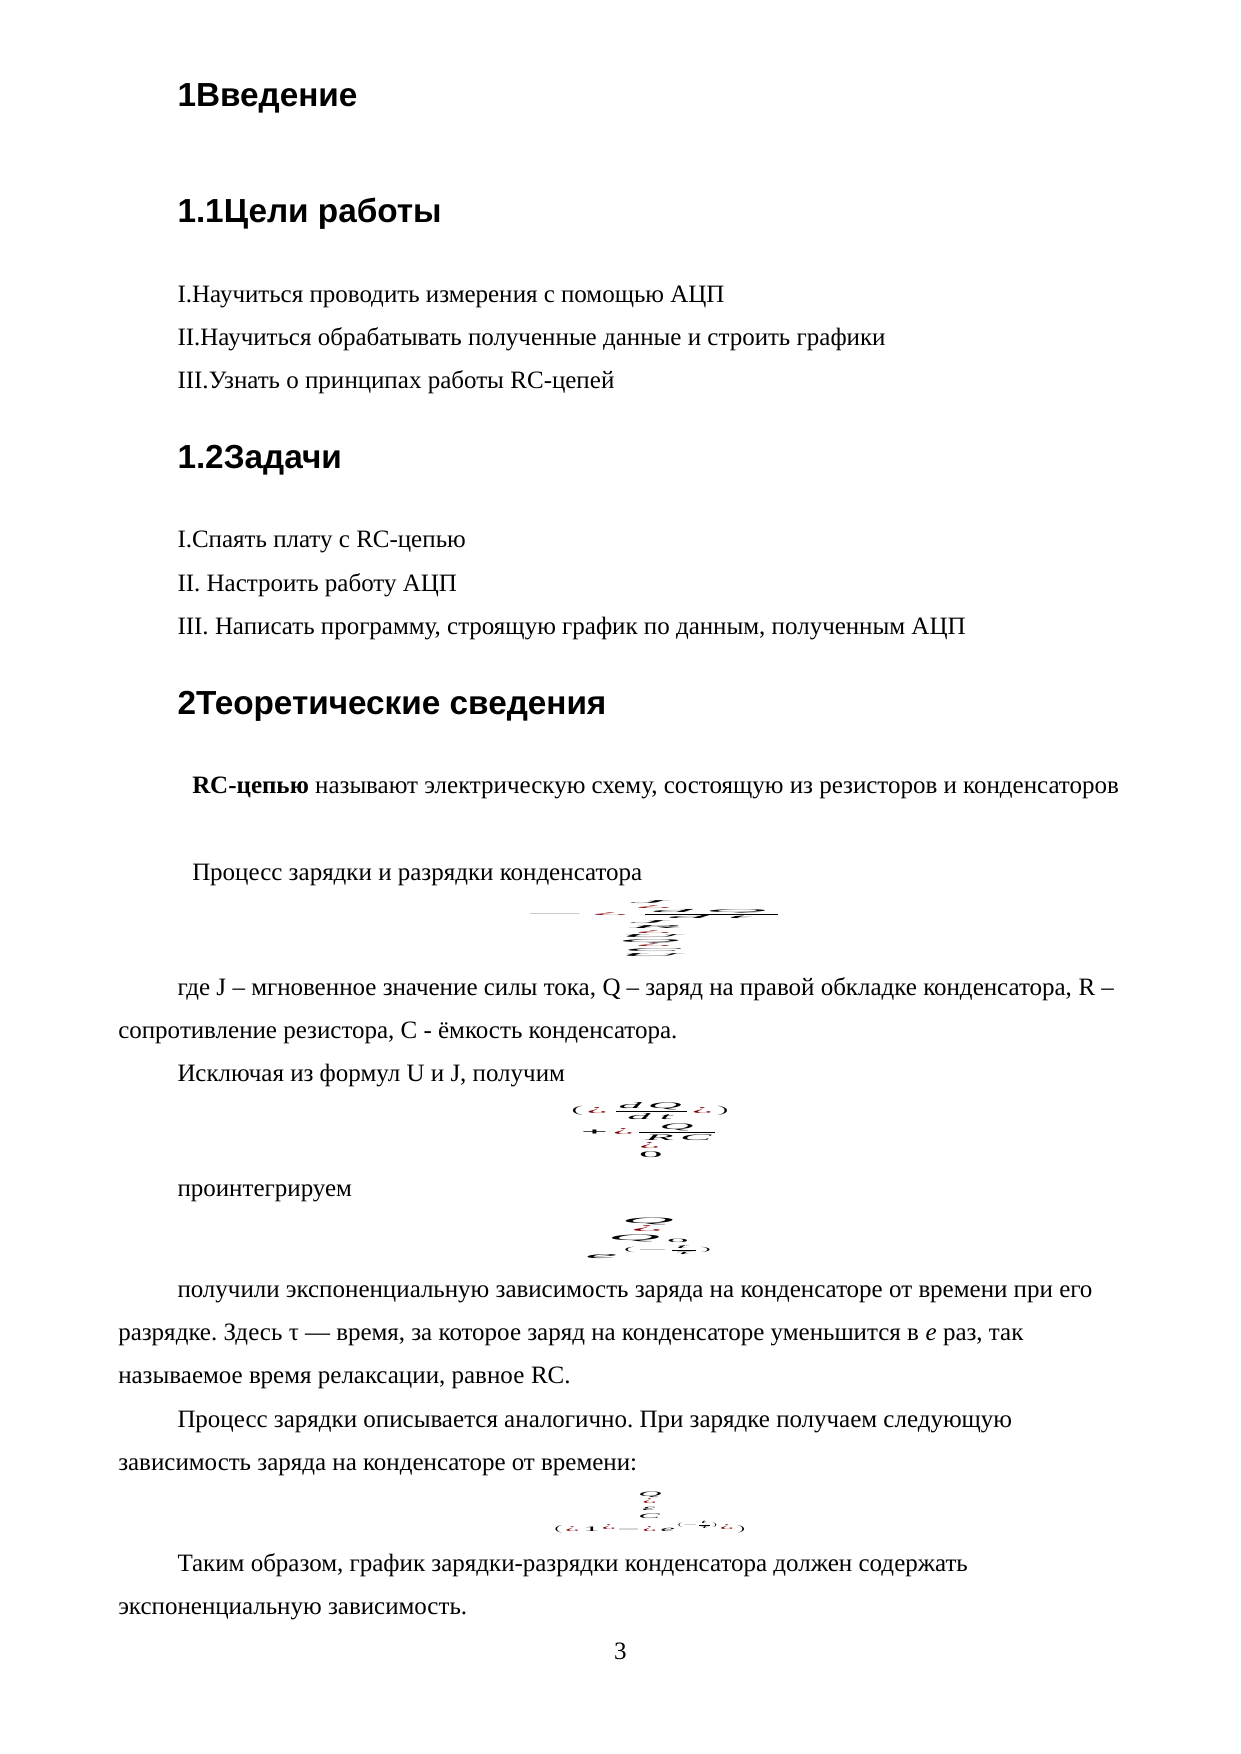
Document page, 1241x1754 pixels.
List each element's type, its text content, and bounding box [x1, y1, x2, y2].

list Спаять плату с RC-цепью [118, 524, 1122, 553]
text Процесс зарядки и разрядки конденсатора [118, 857, 1122, 886]
list Научиться проводить измерения с помощью АЦП [118, 279, 1122, 307]
text Исключая из формул U и J, получим [118, 1058, 1122, 1087]
subtitle Цели работы [118, 192, 1122, 230]
subtitle Теоретические сведения [118, 683, 1122, 722]
subtitle Задачи [118, 437, 1122, 476]
list Написать программу, строящую график по данным, полученным АЦП [118, 611, 1122, 639]
text RC-цепью называют электрическую схему, состоящую из резисторов и конденсаторов [118, 771, 1122, 799]
list Узнать о принципах работы RC-цепей [118, 365, 1122, 394]
subtitle Введение [118, 75, 1122, 113]
text Процесс зарядки описывается аналогично. При зарядке получаем следующую зависимость заряда на конденсаторе от времени: [118, 1404, 1122, 1476]
text проинтегрируем [118, 1173, 1122, 1202]
text где J – мгновенное значение силы тока, Q – заряд на правой обкладке конденсатора, R – сопротивление резистора, С - ёмкость конденсатора. [118, 972, 1122, 1044]
text Таким образом, график зарядки-разрядки конденсатора должен содержать экспоненциальную зависимость. [118, 1548, 1122, 1620]
text получили экспоненциальную зависимость заряда на конденсаторе от времени при его разрядке. Здесь τ — время, за которое заряд на конденсаторе уменьшится в e раз, так называемое время релаксации, равное RC. [118, 1274, 1122, 1389]
list Научиться обрабатывать полученные данные и строить графики [118, 322, 1122, 351]
list Настроить работу АЦП [118, 568, 1122, 596]
